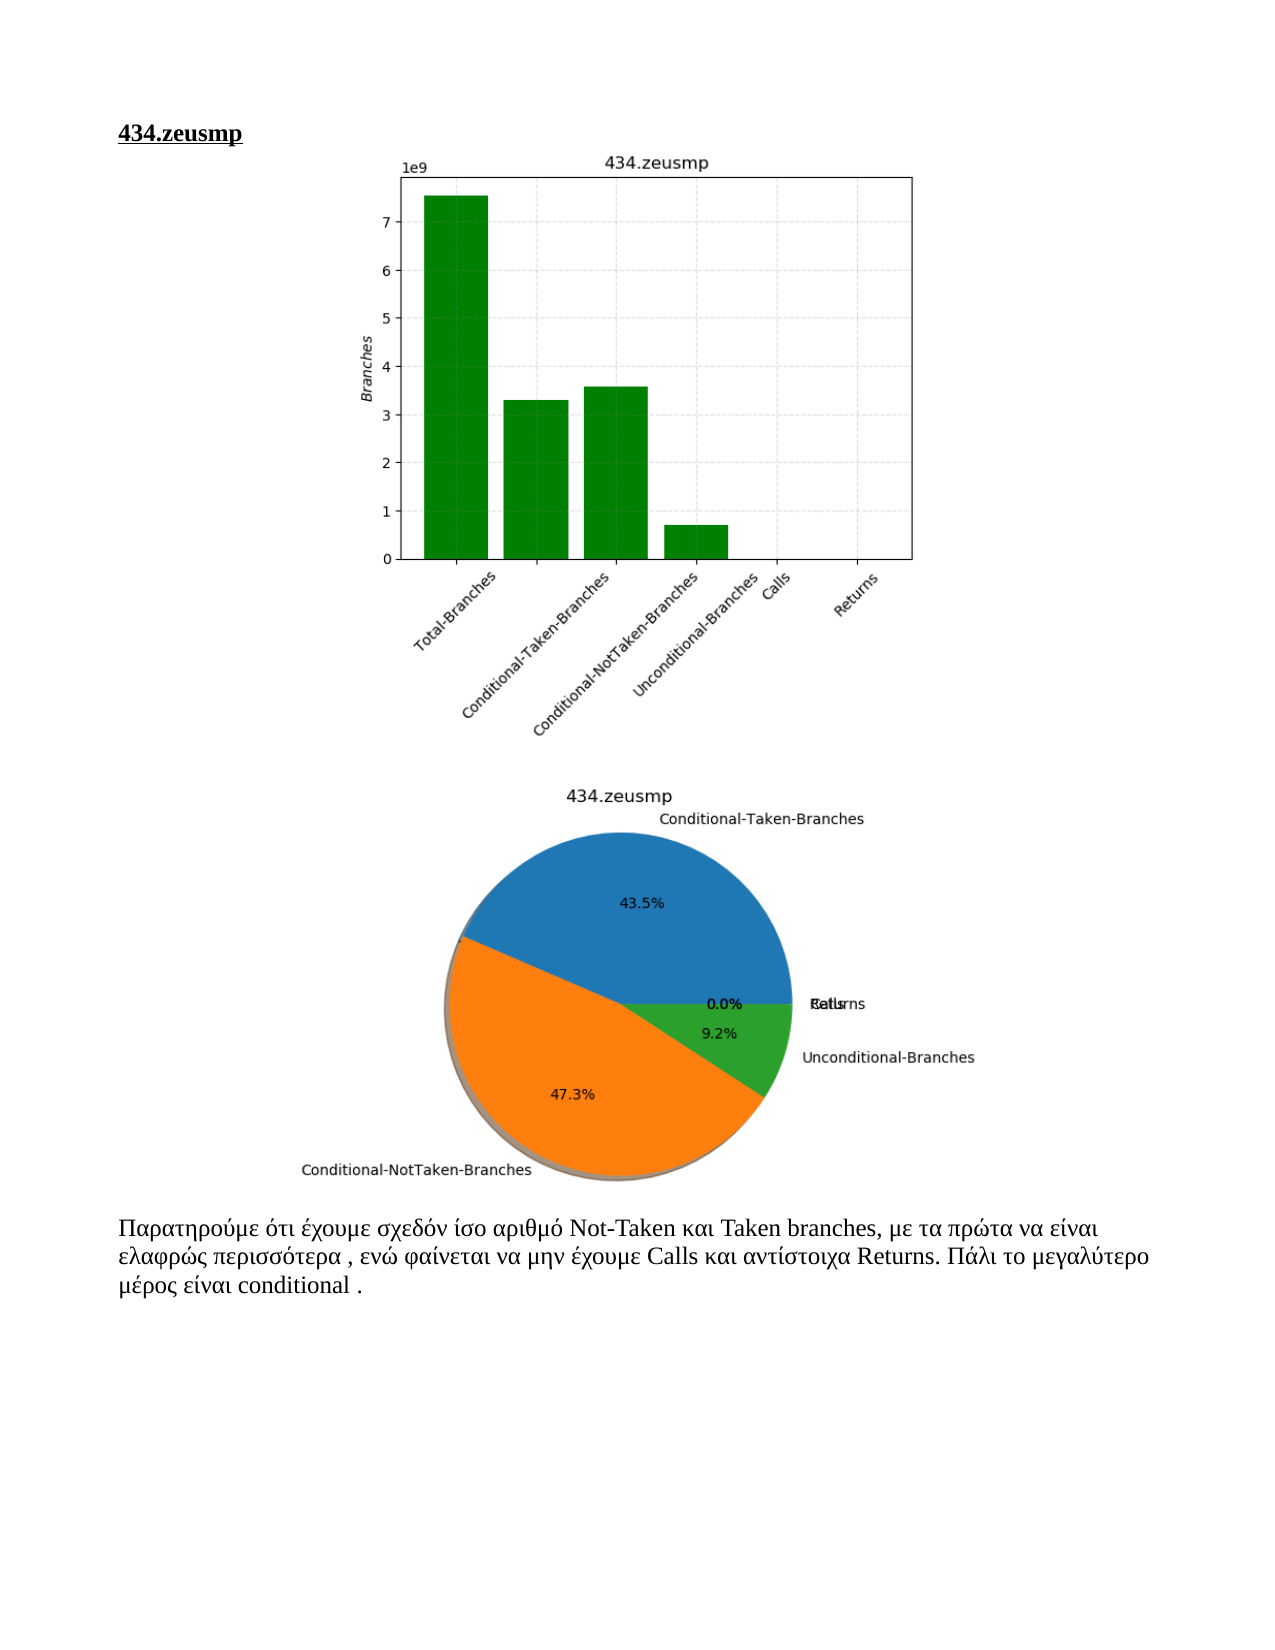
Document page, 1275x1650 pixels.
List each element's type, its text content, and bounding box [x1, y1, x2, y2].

text Παρατηρούμε ότι έχουμε σχεδόν ίσο αριθμό Not-Taken και Taken branches, με τα πρώτα να είναι ελαφρώς περισσότερα , ενώ φαίνεται να μην έχουμε Calls και αντίστοιχα Returns. Πάλι το μεγαλύτερο μέρος είναι conditional . [118, 779, 1157, 1299]
text 434.zeusmp [118, 118, 1157, 147]
picture [350, 146, 925, 750]
picture [290, 779, 985, 1213]
